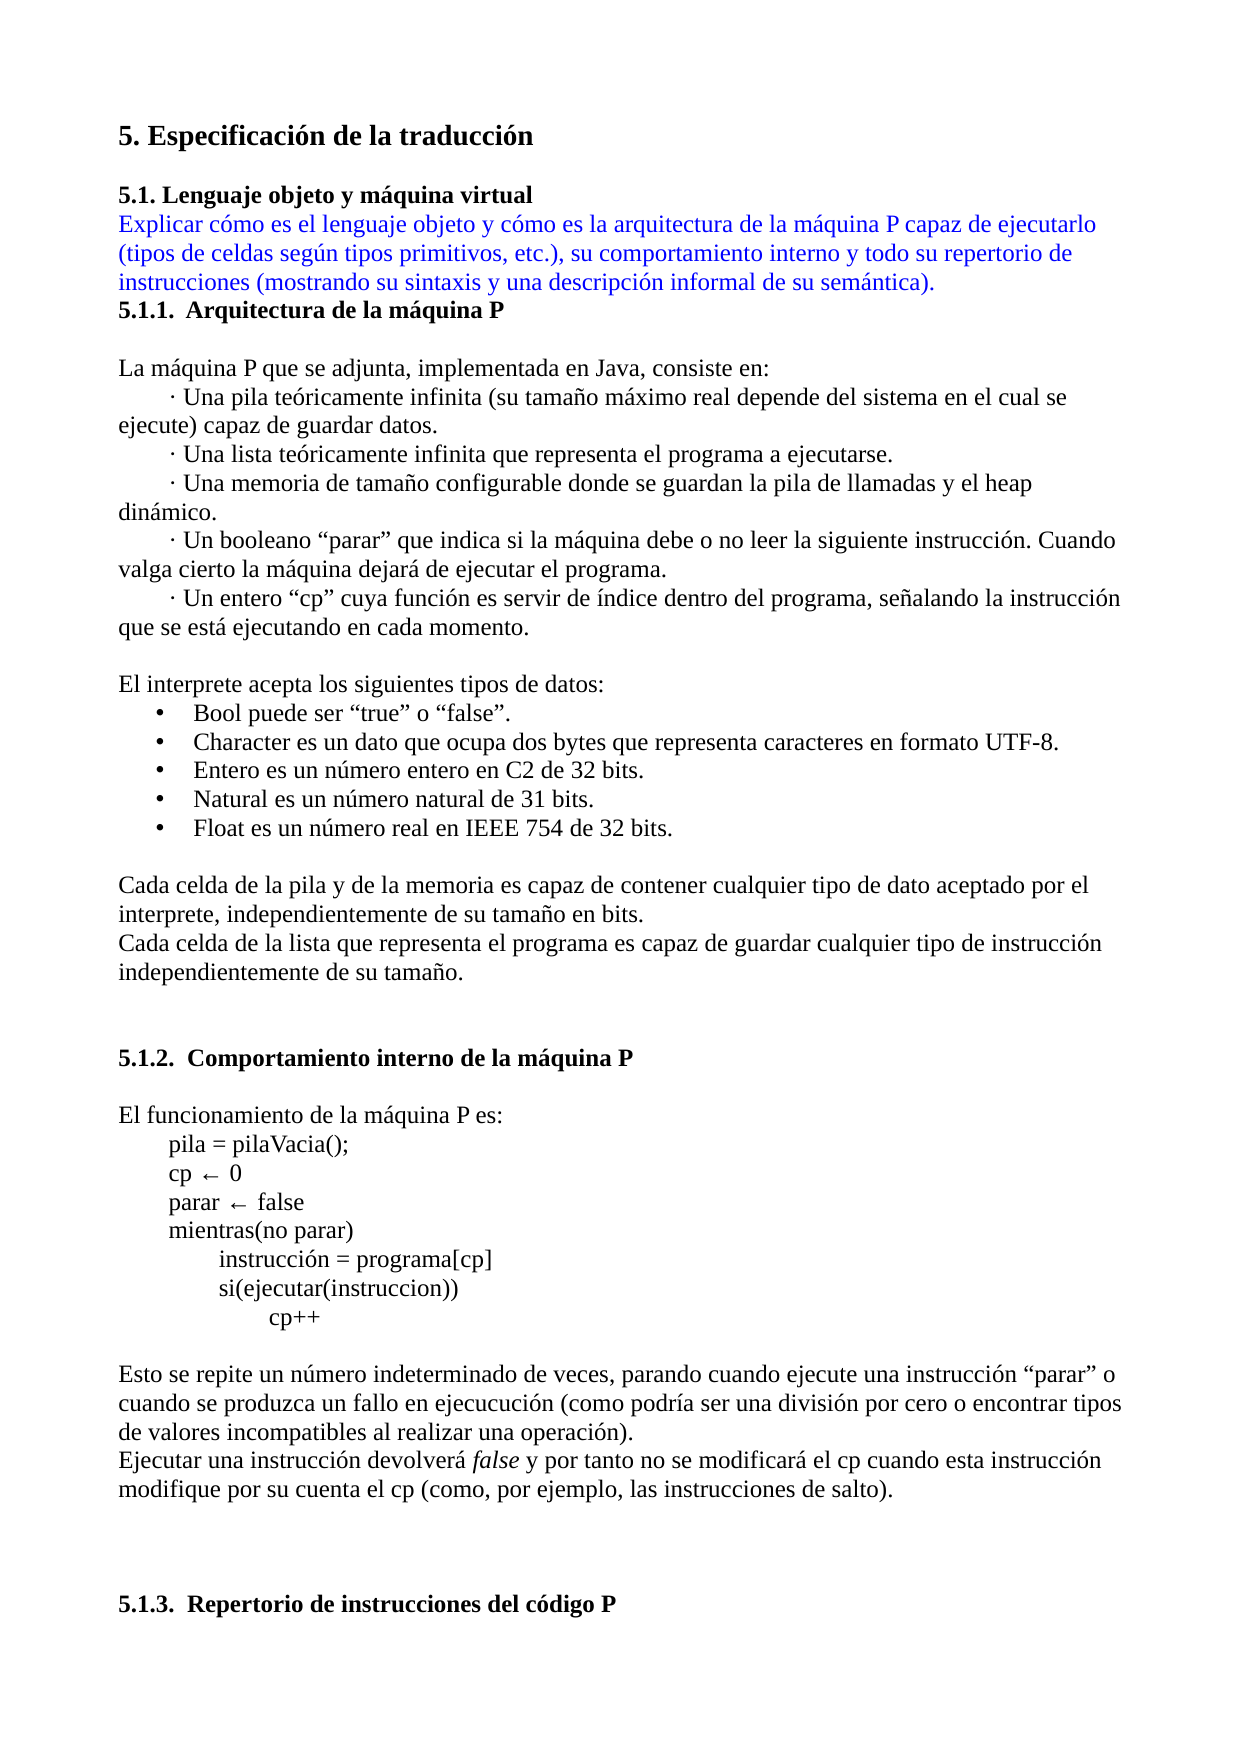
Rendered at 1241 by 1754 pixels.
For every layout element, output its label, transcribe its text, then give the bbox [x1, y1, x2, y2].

list Entero es un número entero en C2 de 32 bits. [156, 755, 1122, 784]
text parar ← false [118, 1187, 1122, 1215]
text cp ← 0 [118, 1158, 1122, 1187]
text 5.1.1. Arquitectura de la máquina P [118, 295, 1122, 324]
list Float es un número real en IEEE 754 de 32 bits. [156, 813, 1122, 842]
text · Una memoria de tamaño configurable donde se guardan la pila de llamadas y el heap dinámico. [118, 468, 1122, 525]
text Ejecutar una instrucción devolverá false y por tanto no se modificará el cp cuando esta instrucción modifique por su cuenta el cp (como, por ejemplo, las instrucciones de salto). [118, 1445, 1122, 1503]
text Explicar cómo es el lenguaje objeto y cómo es la arquitectura de la máquina P capaz de ejecutarlo (tipos de celdas según tipos primitivos, etc.), su comportamiento interno y todo su repertorio de instrucciones (mostrando su sintaxis y una descripción informal de su semántica). [118, 209, 1122, 295]
text si(ejecutar(instruccion)) [118, 1273, 1122, 1302]
text · Un entero “cp” cuya función es servir de índice dentro del programa, señalando la instrucción que se está ejecutando en cada momento. [118, 583, 1122, 640]
list Natural es un número natural de 31 bits. [156, 784, 1122, 813]
list Character es un dato que ocupa dos bytes que representa caracteres en formato UTF-8. [156, 727, 1122, 755]
text 5. Especificación de la traducción [118, 118, 1122, 152]
text Cada celda de la pila y de la memoria es capaz de contener cualquier tipo de dato aceptado por el interprete, independientemente de su tamaño en bits. [118, 870, 1122, 928]
text cp++ [118, 1302, 1122, 1330]
text El funcionamiento de la máquina P es: [118, 1100, 1122, 1129]
text mientras(no parar) [118, 1215, 1122, 1244]
text · Una pila teóricamente infinita (su tamaño máximo real depende del sistema en el cual se ejecute) capaz de guardar datos. [118, 382, 1122, 439]
text La máquina P que se adjunta, implementada en Java, consiste en: [118, 353, 1122, 382]
text Cada celda de la lista que representa el programa es capaz de guardar cualquier tipo de instrucción independientemente de su tamaño. [118, 928, 1122, 985]
text instrucción = programa[cp] [118, 1244, 1122, 1273]
text 5.1.2. Comportamiento interno de la máquina P [118, 1043, 1122, 1072]
list Bool puede ser “true” o “false”. [156, 698, 1122, 727]
text El interprete acepta los siguientes tipos de datos: [118, 669, 1122, 698]
text pila = pilaVacia(); [118, 1129, 1122, 1158]
text · Un booleano “parar” que indica si la máquina debe o no leer la siguiente instrucción. Cuando valga cierto la máquina dejará de ejecutar el programa. [118, 525, 1122, 583]
text Esto se repite un número indeterminado de veces, parando cuando ejecute una instrucción “parar” o cuando se produzca un fallo en ejecucución (como podría ser una división por cero o encontrar tipos de valores incompatibles al realizar una operación). [118, 1359, 1122, 1445]
text · Una lista teóricamente infinita que representa el programa a ejecutarse. [118, 439, 1122, 468]
text 5.1. Lenguaje objeto y máquina virtual [118, 180, 1122, 209]
text 5.1.3. Repertorio de instrucciones del código P [118, 1589, 1122, 1618]
